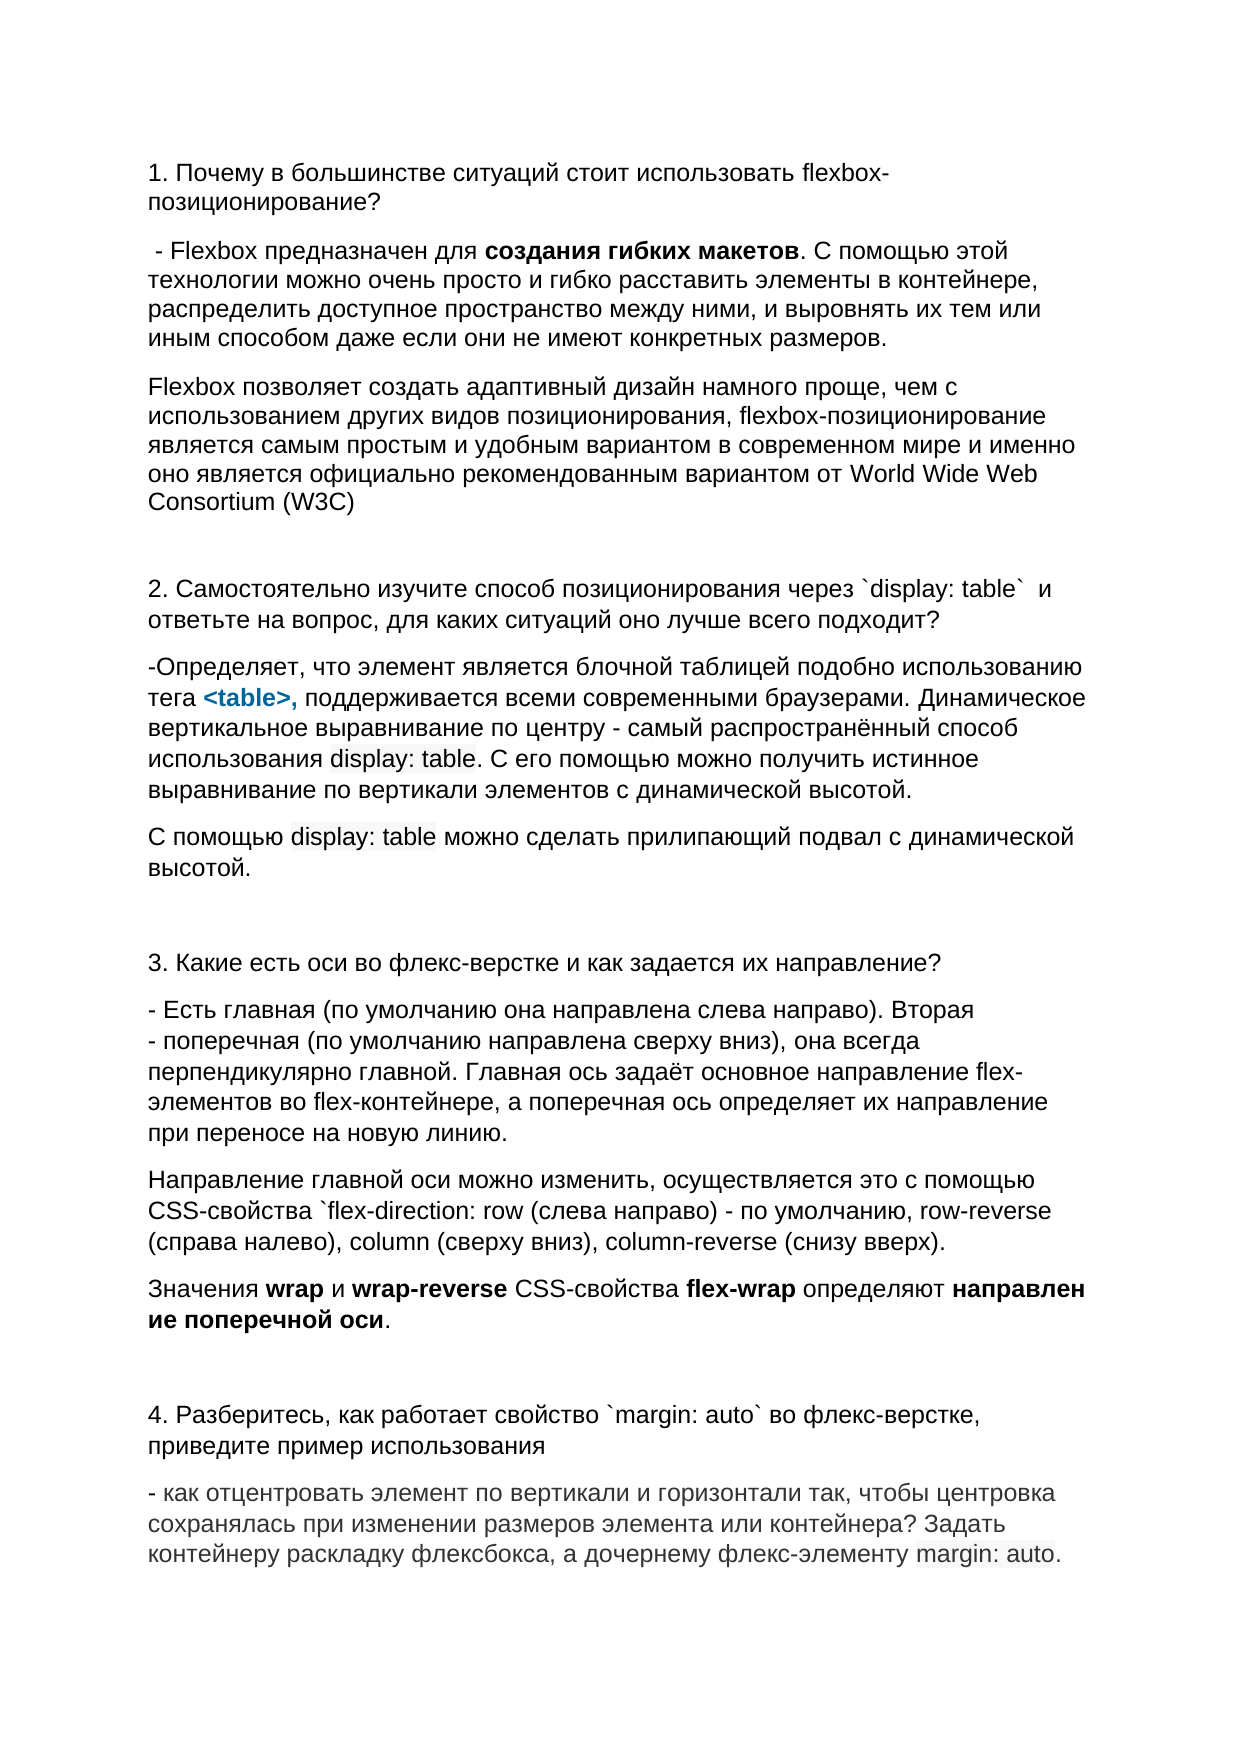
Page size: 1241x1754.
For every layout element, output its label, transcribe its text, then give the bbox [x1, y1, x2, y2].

text - как отцентровать элемент по вертикали и горизонтали так, чтобы центровка сохранялась при изменении размеров элемента или контейнера? Задать контейнеру раскладку флексбокса, а дочернему флекс-элементу margin: auto. [148, 1478, 1093, 1568]
text - Есть главная (по умолчанию она направлена слева направо). Вторая - поперечная (по умолчанию направлена сверху вниз), она всегда перпендикулярно главной. Главная ось задаёт основное направление flex-элементов во flex-контейнере, а поперечная ось определяет их направление при переносе на новую линию. [148, 995, 1093, 1147]
text С помощью display: table можно сделать прилипающий подвал с динамической высотой. [148, 822, 1093, 882]
text 4. Разберитесь, как работает свойство `margin: auto` во флекс-верстке, приведите пример использования [148, 1400, 1093, 1459]
text Flexbox позволяет создать адаптивный дизайн намного проще, чем с использованием других видов позиционирования, flexbox-позиционирование является самым простым и удобным вариантом в современном мире и именно оно является официально рекомендованным вариантом от World Wide Web Consortium (W3C) [148, 372, 1093, 516]
text 2. Самостоятельно изучите способ позиционирования через `display: table` и ответьте на вопрос, для каких ситуаций оно лучше всего подходит? [148, 574, 1093, 633]
text Направление главной оси можно изменить, осуществляется это с помощью CSS-свойства `flex-direction: row (слева направо) - по умолчанию, row-reverse (справа налево), column (сверху вниз), column-reverse (снизу вверх). [148, 1166, 1093, 1256]
text -Определяет, что элемент является блочной таблицей подобно использованию тега <table>, поддерживается всеми современными браузерами. Динамическое вертикальное выравнивание по центру - самый распространённый способ использования display: table. С его помощью можно получить истинное выравнивание по вертикали элементов с динамической высотой. [148, 652, 1093, 804]
text 1. Почему в большинстве ситуаций стоит использовать flexbox-позиционирование? [148, 158, 1093, 216]
text Значения wrap и wrap-reverse CSS-свойства flex-wrap определяют направление поперечной оси. [148, 1274, 1093, 1334]
text 3. Какие есть оси во флекс-верстке и как задается их направление? [148, 948, 1093, 977]
text - Flexbox предназначен для создания гибких макетов. С помощью этой технологии можно очень просто и гибко расставить элементы в контейнере, распределить доступное пространство между ними, и выровнять их тем или иным способом даже если они не имеют конкретных размеров. [148, 236, 1093, 351]
